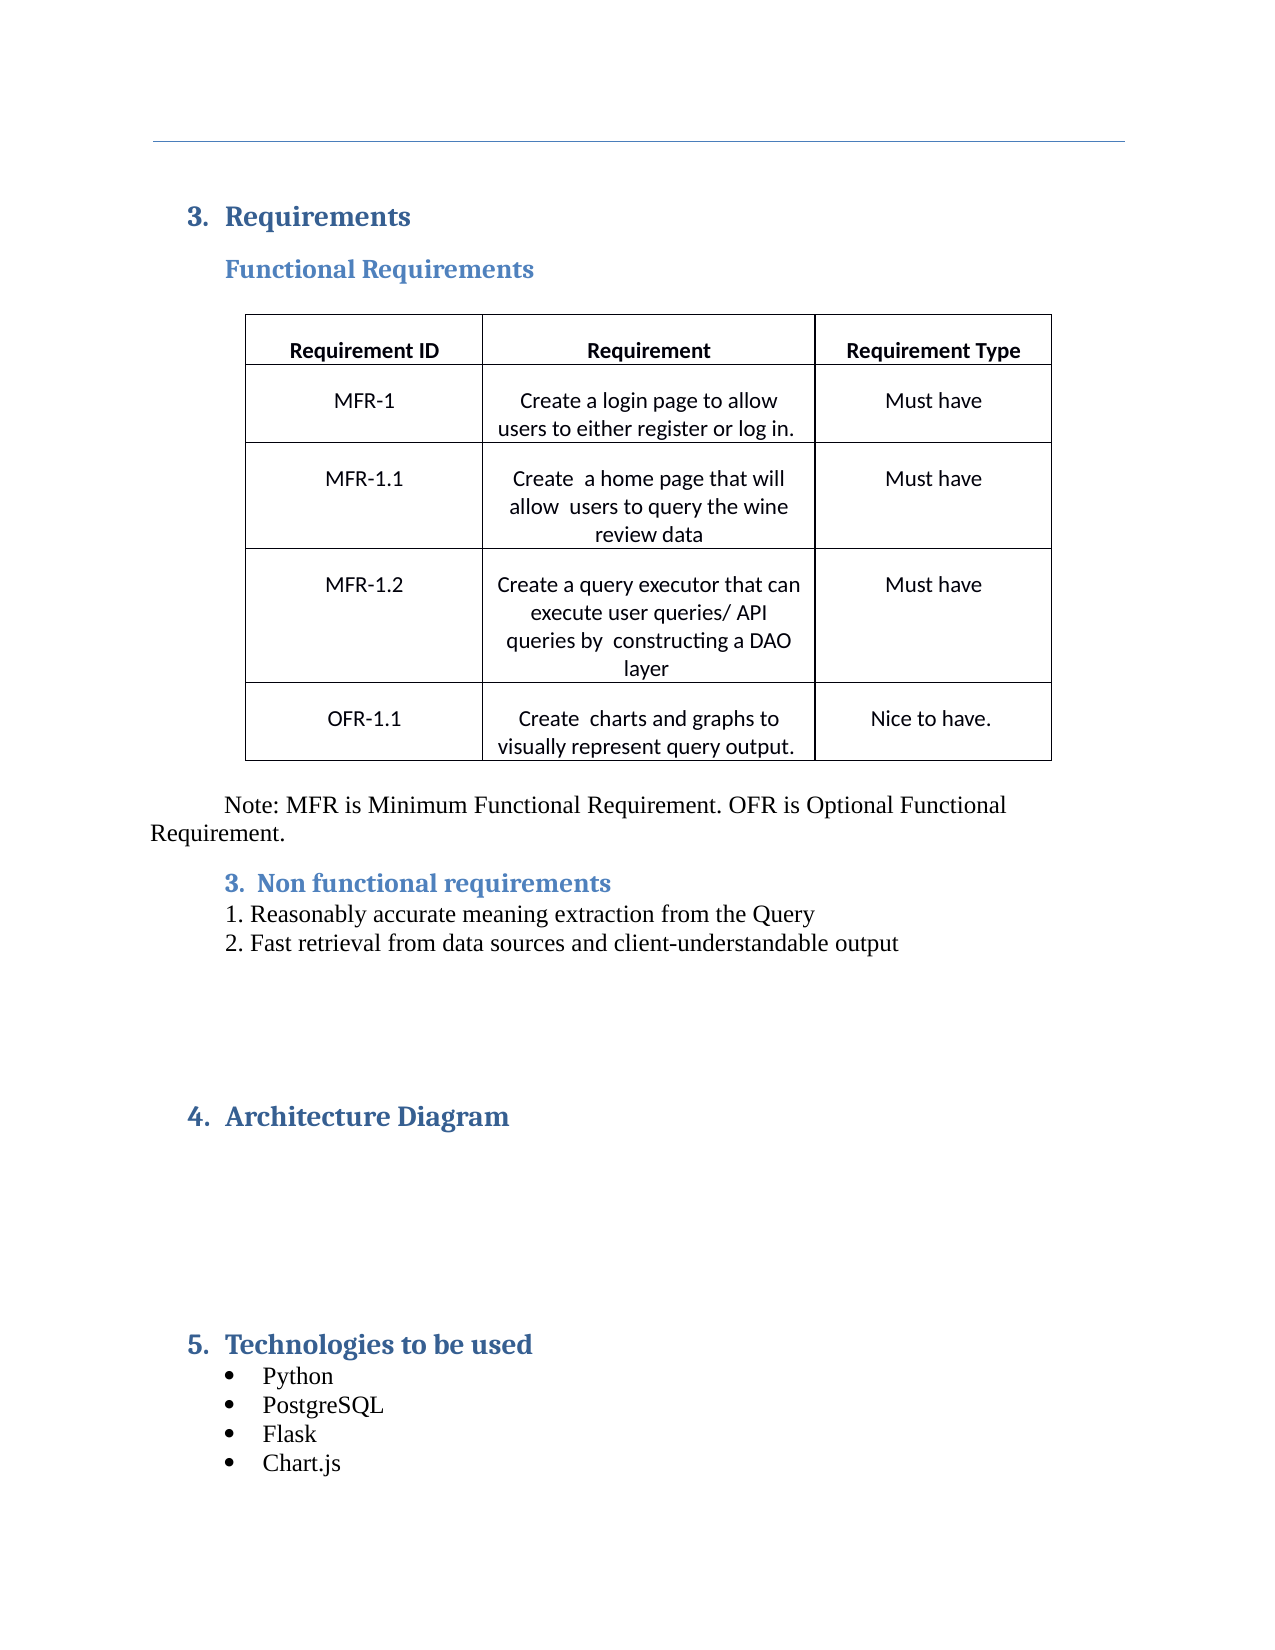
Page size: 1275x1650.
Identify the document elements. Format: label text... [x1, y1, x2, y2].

table_cell Must have [816, 443, 1051, 548]
list Flask [225, 1419, 1125, 1448]
table_cell Must have [816, 365, 1051, 442]
table_cell Create a query executor that can execute user queries/ API queries by constructing a DAO layer [483, 549, 814, 682]
subtitle Architecture Diagram [187, 1101, 1125, 1134]
table_header Requirement ID [246, 315, 482, 364]
table_cell Create charts and graphs to visually represent query output. [483, 683, 814, 760]
table_header Requirement [483, 315, 814, 364]
table_cell MFR-1.1 [246, 443, 482, 548]
table_cell Nice to have. [816, 683, 1051, 760]
table_header Requirement Type [816, 315, 1051, 364]
text 1. Reasonably accurate meaning extraction from the Query [150, 899, 1125, 928]
list Chart.js [225, 1448, 1125, 1476]
table_cell Must have [816, 549, 1051, 682]
list PostgreSQL [225, 1390, 1125, 1419]
text 2. Fast retrieval from data sources and client-understandable output [150, 928, 1125, 957]
subtitle Functional Requirements [150, 254, 1125, 286]
table_cell MFR-1 [246, 365, 482, 442]
text Note: MFR is Minimum Functional Requirement. OFR is Optional Functional Requirement. [150, 790, 1125, 847]
table_cell MFR-1.2 [246, 549, 482, 682]
subtitle Requirements [187, 200, 1125, 233]
list Python [225, 1361, 1125, 1390]
subtitle 3. Non functional requirements [150, 868, 1125, 899]
table_cell Create a login page to allow users to either register or log in. [483, 365, 814, 442]
subtitle Technologies to be used [187, 1328, 1125, 1361]
table_cell OFR-1.1 [246, 683, 482, 760]
table_cell Create a home page that will allow users to query the wine review data [483, 443, 814, 548]
